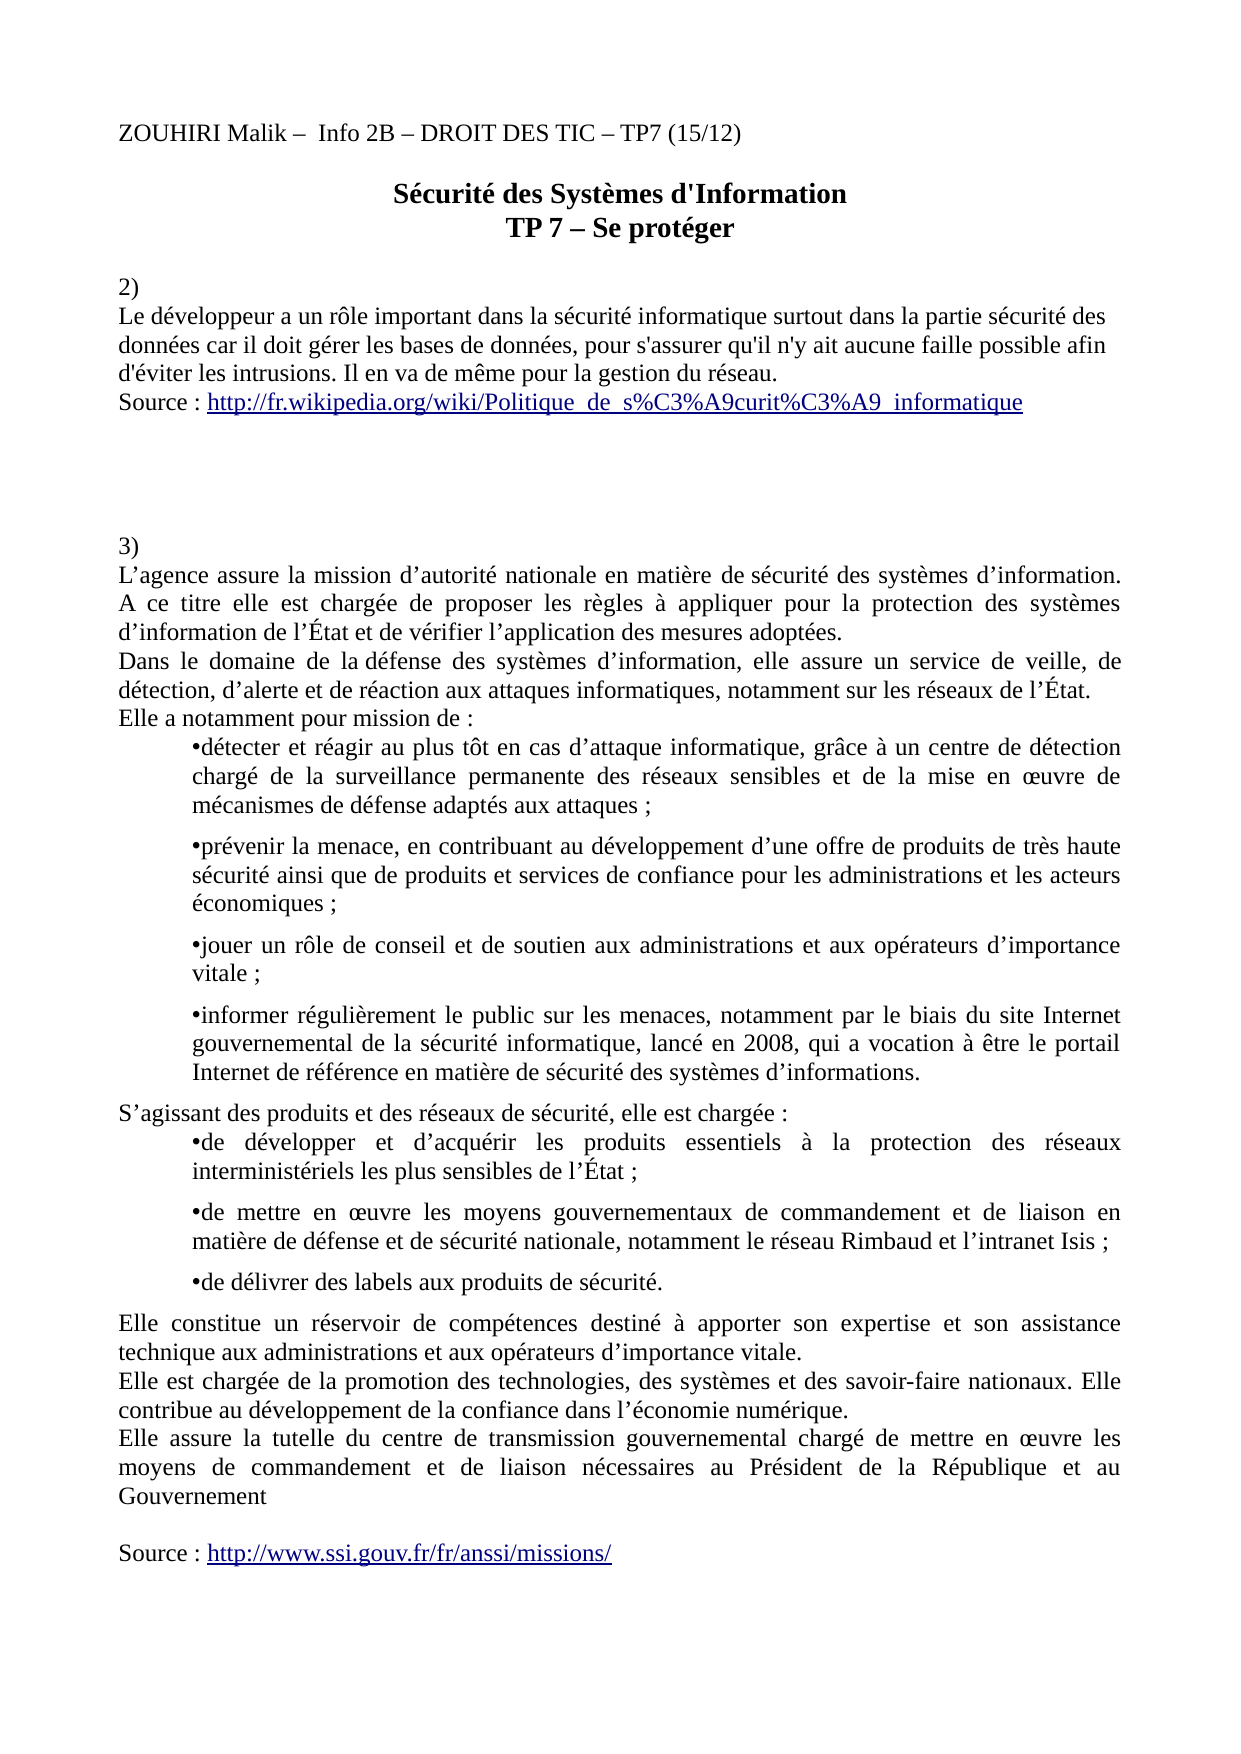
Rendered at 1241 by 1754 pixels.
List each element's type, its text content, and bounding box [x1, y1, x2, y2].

text Le développeur a un rôle important dans la sécurité informatique surtout dans la partie sécurité des données car il doit gérer les bases de données, pour s'assurer qu'il n'y ait aucune faille possible afin d'éviter les intrusions. Il en va de même pour la gestion du réseau. [118, 301, 1122, 387]
text L’agence assure la mission d’autorité nationale en matière de sécurité des systèmes d’information. A ce titre elle est chargée de proposer les règles à appliquer pour la protection des systèmes d’information de l’État et de vérifier l’application des mesures adoptées. [118, 560, 1122, 646]
text Elle assure la tutelle du centre de transmission gouvernemental chargé de mettre en œuvre les moyens de commandement et de liaison nécessaires au Président de la République et au Gouvernement [118, 1423, 1122, 1510]
text 2) [118, 272, 1122, 301]
text Source : http://www.ssi.gouv.fr/fr/anssi/missions/ [118, 1538, 1122, 1567]
text TP 7 – Se protéger [118, 210, 1122, 243]
list de mettre en œuvre les moyens gouvernementaux de commandement et de liaison en matière de défense et de sécurité nationale, notamment le réseau Rimbaud et l’intranet Isis ; [118, 1197, 1122, 1255]
text Sécurité des Systèmes d'Information [118, 176, 1122, 210]
list détecter et réagir au plus tôt en cas d’attaque informatique, grâce à un centre de détection chargé de la surveillance permanente des réseaux sensibles et de la mise en œuvre de mécanismes de défense adaptés aux attaques ; [118, 732, 1122, 818]
text Elle a notamment pour mission de : [118, 703, 1122, 732]
list de développer et d’acquérir les produits essentiels à la protection des réseaux interministériels les plus sensibles de l’État ; [118, 1127, 1122, 1185]
list informer régulièrement le public sur les menaces, notamment par le biais du site Internet gouvernemental de la sécurité informatique, lancé en 2008, qui a vocation à être le portail Internet de référence en matière de sécurité des systèmes d’informations. [118, 1000, 1122, 1086]
text Elle est chargée de la promotion des technologies, des systèmes et des savoir-faire nationaux. Elle contribue au développement de la confiance dans l’économie numérique. [118, 1366, 1122, 1423]
list prévenir la menace, en contribuant au développement d’une offre de produits de très haute sécurité ainsi que de produits et services de confiance pour les administrations et les acteurs économiques ; [118, 831, 1122, 917]
text S’agissant des produits et des réseaux de sécurité, elle est chargée : [118, 1098, 1122, 1127]
text 3) [118, 531, 1122, 560]
list jouer un rôle de conseil et de soutien aux administrations et aux opérateurs d’importance vitale ; [118, 930, 1122, 987]
text Dans le domaine de la défense des systèmes d’information, elle assure un service de veille, de détection, d’alerte et de réaction aux attaques informatiques, notamment sur les réseaux de l’État. [118, 646, 1122, 703]
text Source : http://fr.wikipedia.org/wiki/Politique_de_s%C3%A9curit%C3%A9_informatique [118, 387, 1122, 416]
list de délivrer des labels aux produits de sécurité. [118, 1267, 1122, 1296]
text Elle constitue un réservoir de compétences destiné à apporter son expertise et son assistance technique aux administrations et aux opérateurs d’importance vitale. [118, 1308, 1122, 1366]
